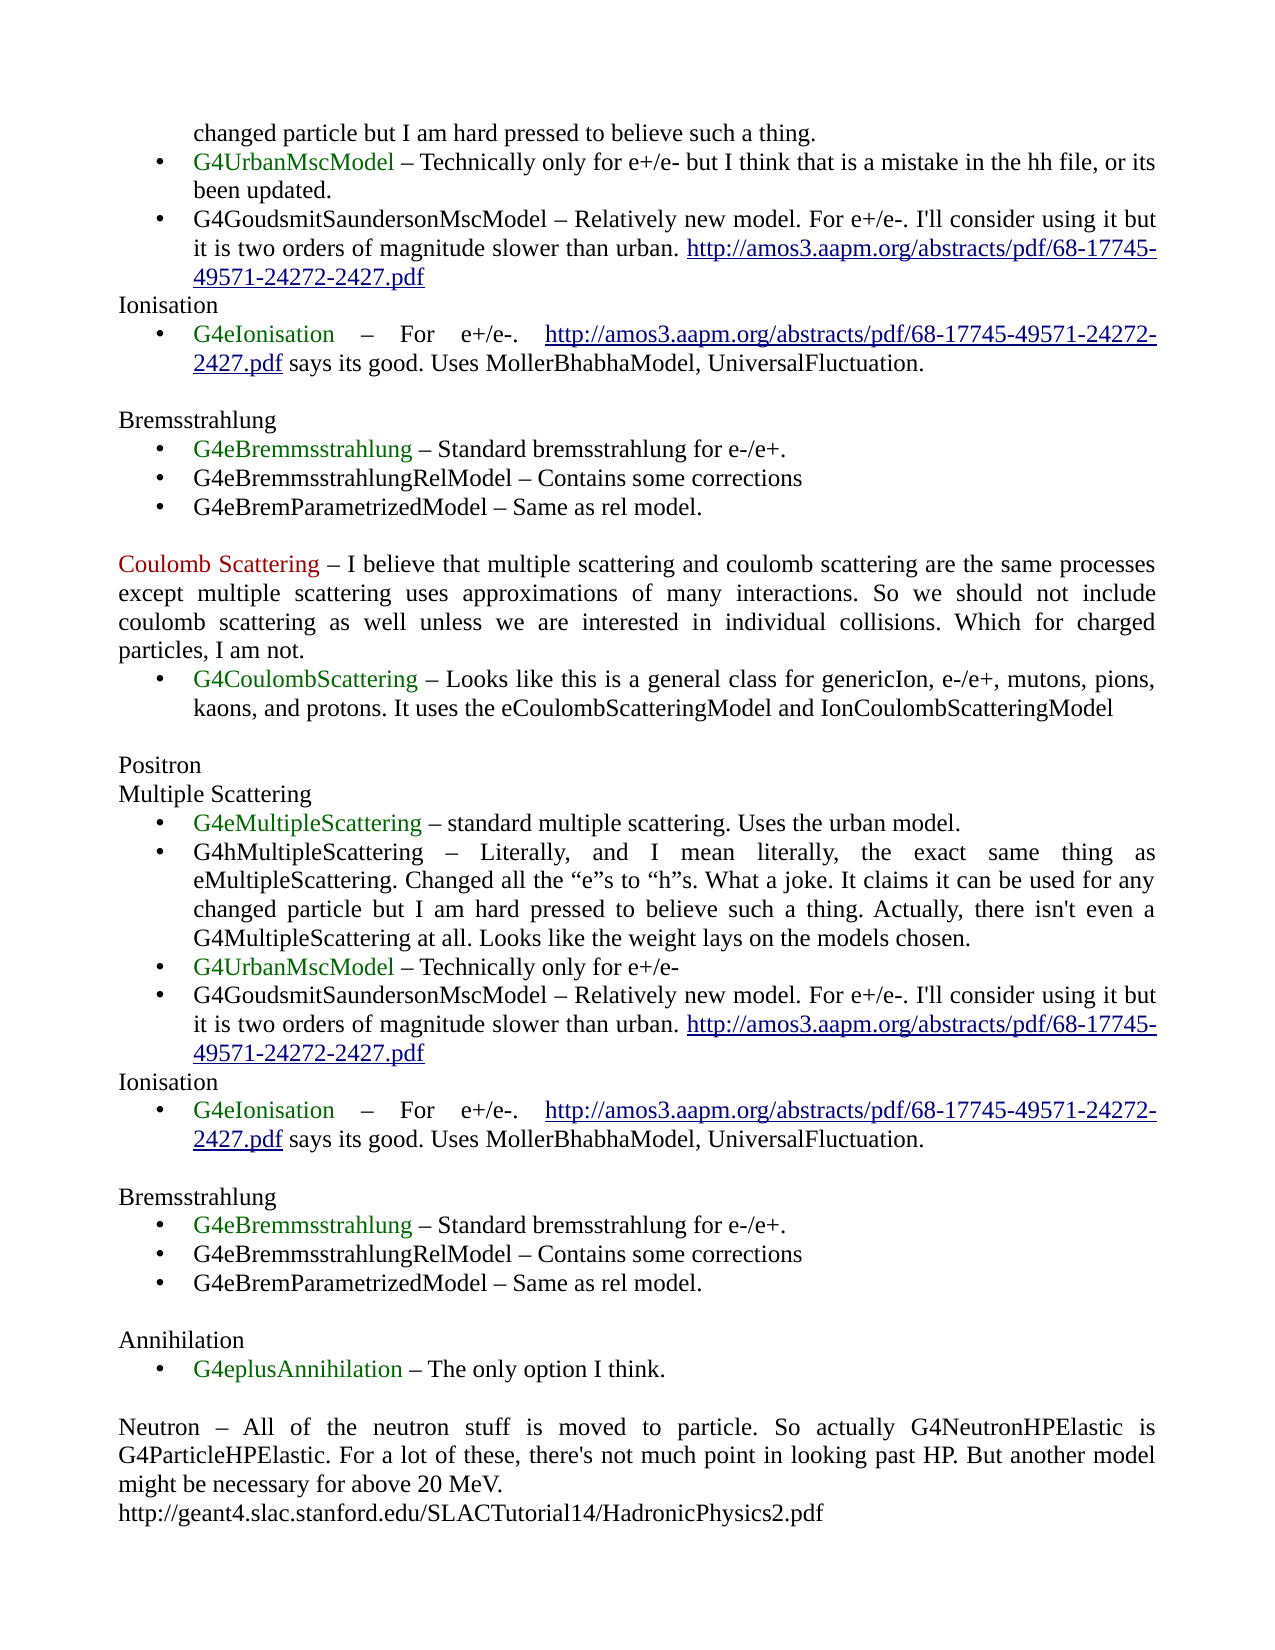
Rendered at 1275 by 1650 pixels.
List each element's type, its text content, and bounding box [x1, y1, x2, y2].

text Ionisation [118, 291, 1157, 319]
list G4eBremmsstrahlung – Standard bremsstrahlung for e-/e+. [156, 1211, 1157, 1239]
list G4eBremmsstrahlungRelModel – Contains some corrections [156, 1239, 1157, 1268]
list G4eBremmsstrahlung – Standard bremsstrahlung for e-/e+. [156, 434, 1157, 463]
text Ionisation [118, 1067, 1157, 1096]
text Bremsstrahlung [118, 1182, 1157, 1211]
list G4eBremParametrizedModel – Same as rel model. [156, 492, 1157, 521]
list G4UrbanMscModel – Technically only for e+/e- but I think that is a mistake in the hh file, or its been updated. [156, 147, 1157, 204]
text http://geant4.slac.stanford.edu/SLACTutorial14/HadronicPhysics2.pdf [118, 1498, 1157, 1527]
text Bremsstrahlung [118, 406, 1157, 434]
list G4eBremParametrizedModel – Same as rel model. [156, 1268, 1157, 1297]
text Multiple Scattering [118, 779, 1157, 808]
list G4GoudsmitSaundersonMscModel – Relatively new model. For e+/e-. I'll consider using it but it is two orders of magnitude slower than urban. http://amos3.aapm.org/abstracts/pdf/68-17745-49571-24272-2427.pdf [156, 981, 1157, 1067]
list G4eMultipleScattering – standard multiple scattering. Uses the urban model. [156, 808, 1157, 837]
list G4UrbanMscModel – Technically only for e+/e- [156, 952, 1157, 981]
list G4eBremmsstrahlungRelModel – Contains some corrections [156, 463, 1157, 492]
list G4eIonisation – For e+/e-. http://amos3.aapm.org/abstracts/pdf/68-17745-49571-24272-2427.pdf says its good. Uses MollerBhabhaModel, UniversalFluctuation. [156, 1096, 1157, 1153]
list G4hMultipleScattering – Literally, and I mean literally, the exact same thing as eMultipleScattering. Changed all the “e”s to “h”s. What a joke. It claims it can be used for any changed particle but I am hard pressed to believe such a thing. Actually, there isn't even a G4MultipleScattering at all. Looks like the weight lays on the models chosen. [156, 837, 1157, 952]
list changed particle but I am hard pressed to believe such a thing. [156, 118, 1157, 147]
text Positron [118, 751, 1157, 779]
text Neutron – All of the neutron stuff is moved to particle. So actually G4NeutronHPElastic is G4ParticleHPElastic. For a lot of these, there's not much point in looking past HP. But another model might be necessary for above 20 MeV. [118, 1412, 1157, 1498]
list G4CoulombScattering – Looks like this is a general class for genericIon, e-/e+, mutons, pions, kaons, and protons. It uses the eCoulombScatteringModel and IonCoulombScatteringModel [156, 664, 1157, 722]
list G4GoudsmitSaundersonMscModel – Relatively new model. For e+/e-. I'll consider using it but it is two orders of magnitude slower than urban. http://amos3.aapm.org/abstracts/pdf/68-17745-49571-24272-2427.pdf [156, 204, 1157, 291]
text Coulomb Scattering – I believe that multiple scattering and coulomb scattering are the same processes except multiple scattering uses approximations of many interactions. So we should not include coulomb scattering as well unless we are interested in individual collisions. Which for charged particles, I am not. [118, 549, 1157, 664]
text Annihilation [118, 1326, 1157, 1354]
list G4eIonisation – For e+/e-. http://amos3.aapm.org/abstracts/pdf/68-17745-49571-24272-2427.pdf says its good. Uses MollerBhabhaModel, UniversalFluctuation. [156, 319, 1157, 377]
list G4eplusAnnihilation – The only option I think. [156, 1354, 1157, 1383]
